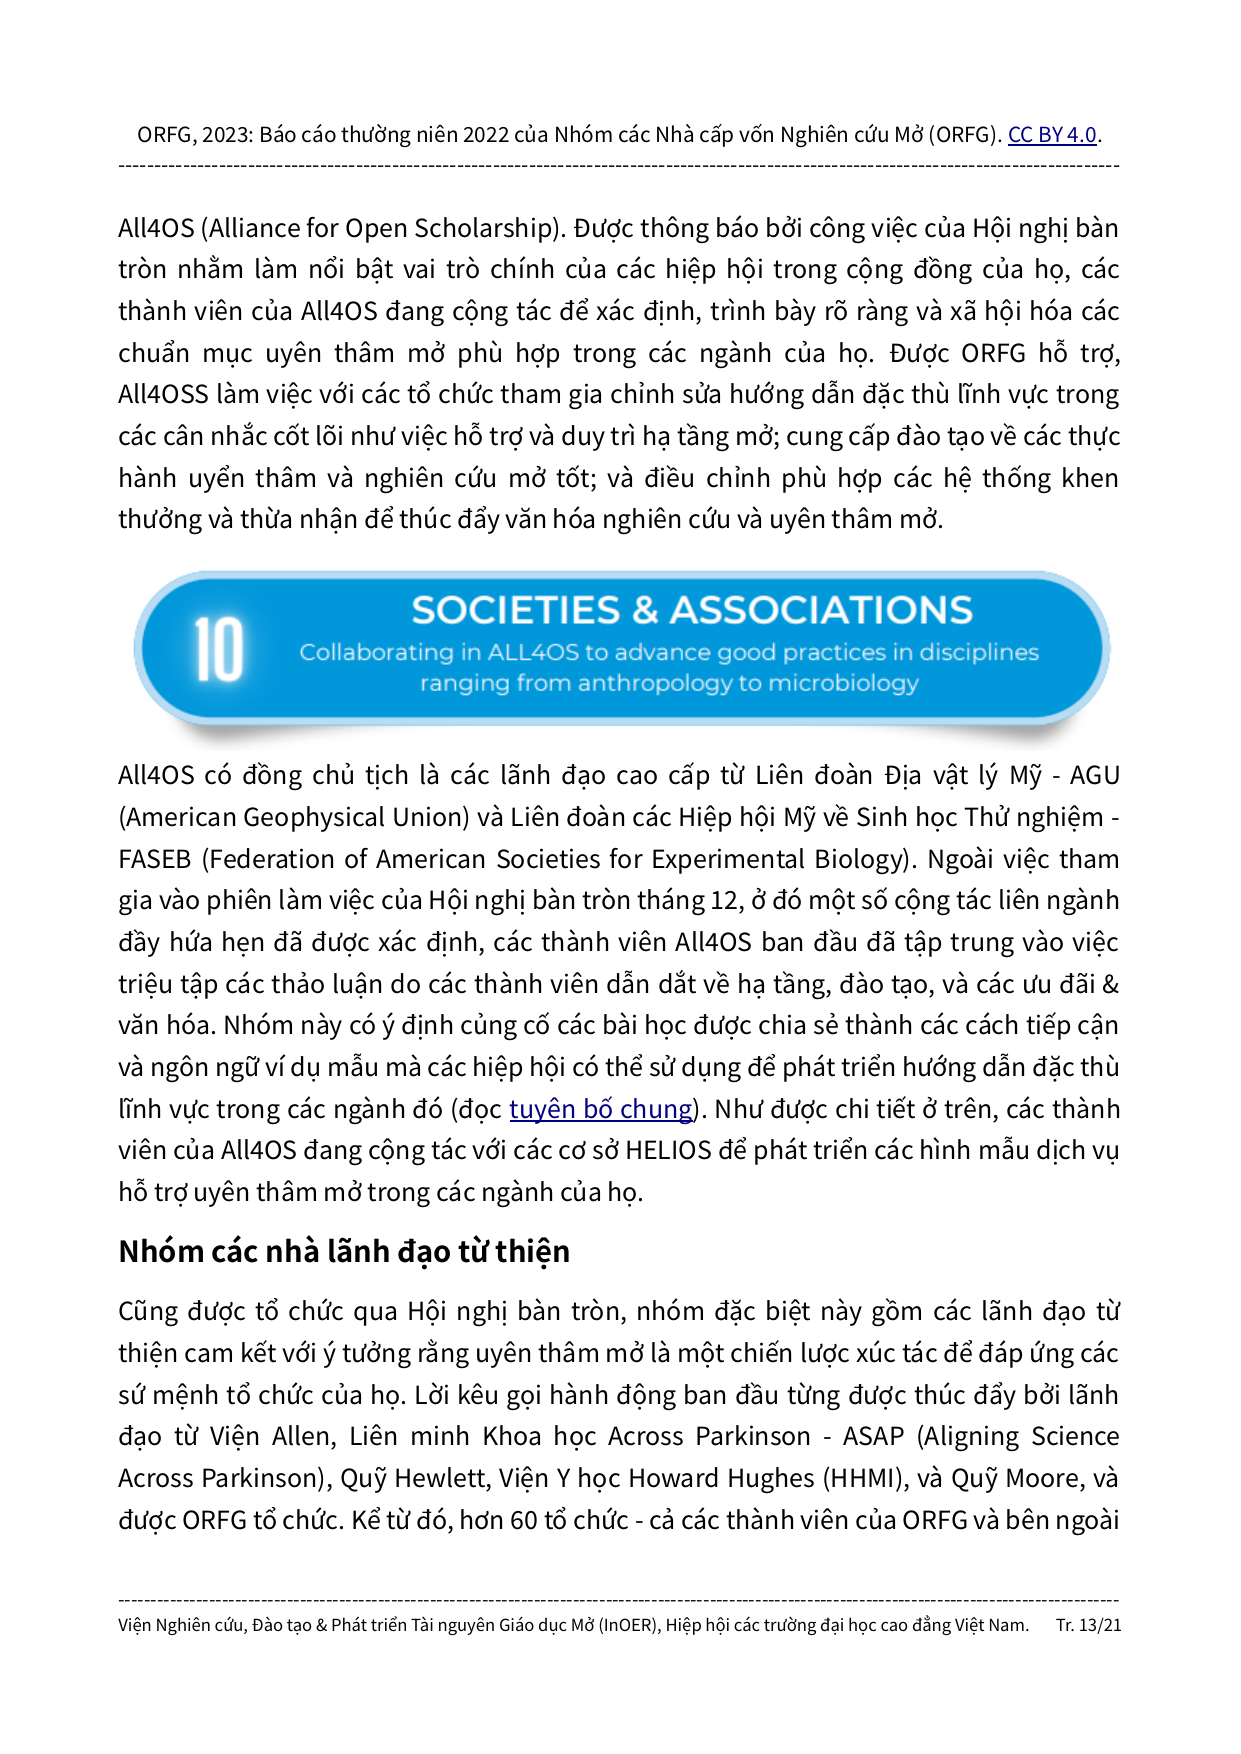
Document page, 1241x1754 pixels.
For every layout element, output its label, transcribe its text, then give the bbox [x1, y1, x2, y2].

text Cũng được tổ chức qua Hội nghị bàn tròn, nhóm đặc biệt này gồm các lãnh đạo từ thiện cam kết với ý tưởng rằng uyên thâm mở là một chiến lược xúc tác để đáp ứng các sứ mệnh tổ chức của họ. Lời kêu gọi hành động ban đầu từng được thúc đẩy bởi lãnh đạo từ Viện Allen, Liên minh Khoa học Across Parkinson - ASAP (Aligning Science Across Parkinson), Quỹ Hewlett, Viện Y học Howard Hughes (HHMI), và Quỹ Moore, và được ORFG tổ chức. Kể từ đó, hơn 60 tổ chức - cả các thành viên của ORFG và bên ngoài [118, 1292, 1122, 1536]
text Nhóm các nhà lãnh đạo từ thiện [118, 1229, 1122, 1271]
text All4OS có đồng chủ tịch là các lãnh đạo cao cấp từ Liên đoàn Địa vật lý Mỹ - AGU (American Geophysical Union) và Liên đoàn các Hiệp hội Mỹ về Sinh học Thử nghiệm - FASEB (Federation of American Societies for Experimental Biology). Ngoài việc tham gia vào phiên làm việc của Hội nghị bàn tròn tháng 12, ở đó một số cộng tác liên ngành đầy hứa hẹn đã được xác định, các thành viên All4OS ban đầu đã tập trung vào việc triệu tập các thảo luận do các thành viên dẫn dắt về hạ tầng, đào tạo, và các ưu đãi & văn hóa. Nhóm này có ý định củng cố các bài học được chia sẻ thành các cách tiếp cận và ngôn ngữ ví dụ mẫu mà các hiệp hội có thể sử dụng để phát triển hướng dẫn đặc thù lĩnh vực trong các ngành đó (đọc tuyên bố chung). Như được chi tiết ở trên, các thành viên của All4OS đang cộng tác với các cơ sở HELIOS để phát triển các hình mẫu dịch vụ hỗ trợ uyên thâm mở trong các ngành của họ. [118, 751, 1122, 1209]
picture [118, 556, 1123, 751]
text All4OS (Alliance for Open Scholarship). Được thông báo bởi công việc của Hội nghị bàn tròn nhằm làm nổi bật vai trò chính của các hiệp hội trong cộng đồng của họ, các thành viên của All4OS đang cộng tác để xác định, trình bày rõ ràng và xã hội hóa các chuẩn mục uyên thâm mở phù hợp trong các ngành của họ. Được ORFG hỗ trợ, All4OSS làm việc với các tổ chức tham gia chỉnh sửa hướng dẫn đặc thù lĩnh vực trong các cân nhắc cốt lõi như việc hỗ trợ và duy trì hạ tầng mở; cung cấp đào tạo về các thực hành uyển thâm và nghiên cứu mở tốt; và điều chỉnh phù hợp các hệ thống khen thưởng và thừa nhận để thúc đẩy văn hóa nghiên cứu và uyên thâm mở. [118, 208, 1122, 536]
